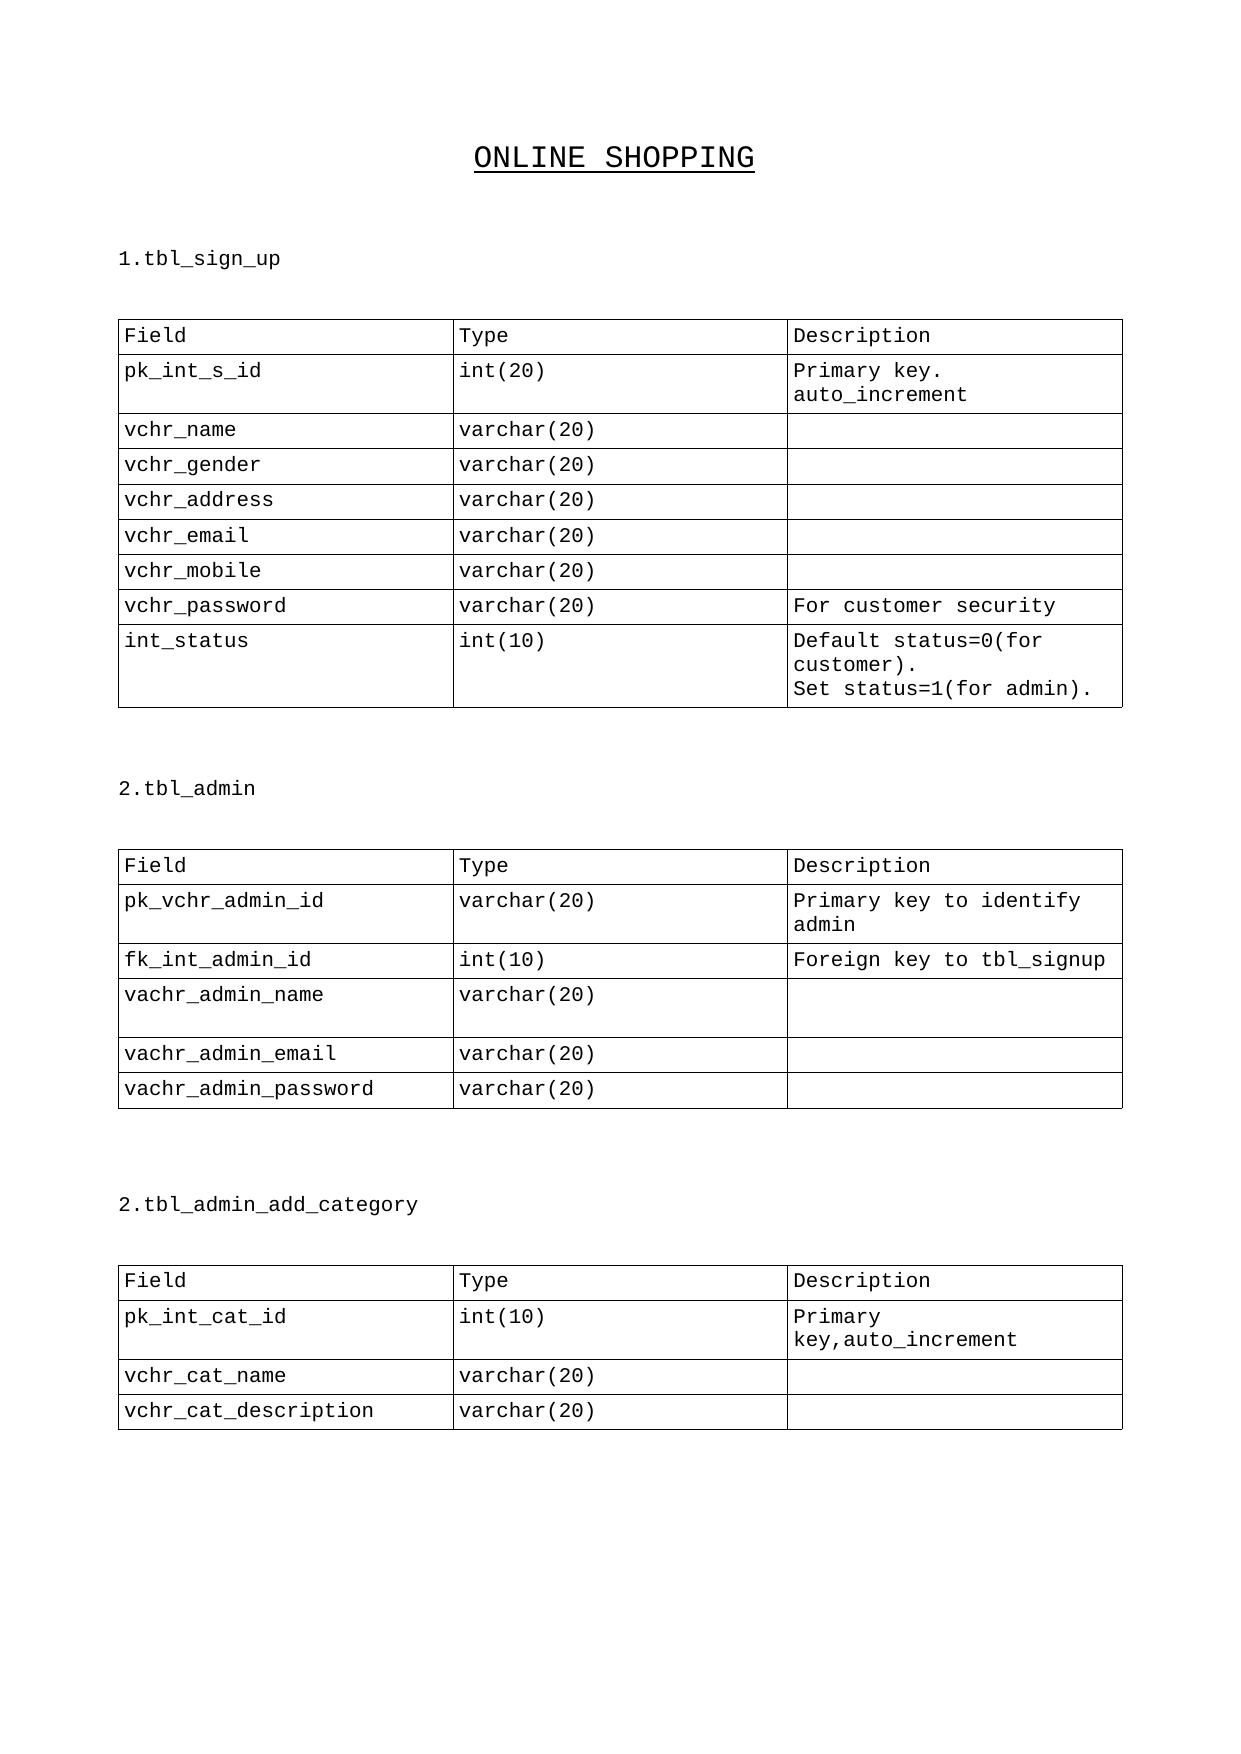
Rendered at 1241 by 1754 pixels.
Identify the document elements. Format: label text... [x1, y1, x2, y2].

table_cell Default status=0(for customer). Set status=1(for admin). [788, 625, 1122, 707]
text 1.tbl_sign_up [118, 248, 1122, 272]
table_cell [788, 414, 1122, 448]
table_cell pk_int_cat_id [119, 1301, 453, 1359]
table_header Type [454, 320, 787, 354]
table_cell varchar(20) [454, 449, 787, 483]
table_cell [788, 1073, 1122, 1107]
table_cell [788, 555, 1122, 589]
table_cell varchar(20) [454, 979, 787, 1037]
table_cell [788, 1360, 1122, 1394]
table_cell varchar(20) [454, 485, 787, 519]
table_cell Primary key,auto_increment [788, 1301, 1122, 1359]
table_header Description [788, 1266, 1122, 1300]
text 2.tbl_admin_add_category [118, 1194, 1122, 1217]
table_cell vachr_admin_name [119, 979, 453, 1037]
table_header Type [454, 850, 787, 884]
table_cell vachr_admin_email [119, 1038, 453, 1072]
table_cell [788, 979, 1122, 1037]
table_cell Primary key. auto_increment [788, 355, 1122, 413]
table_cell int(10) [454, 1301, 787, 1359]
table_cell varchar(20) [454, 555, 787, 589]
table_cell vchr_cat_description [119, 1395, 453, 1429]
table_cell varchar(20) [454, 520, 787, 554]
table_cell pk_vchr_admin_id [119, 885, 453, 943]
table_cell fk_int_admin_id [119, 944, 453, 978]
table_header Field [119, 1266, 453, 1300]
table_cell vchr_cat_name [119, 1360, 453, 1394]
table_cell vchr_mobile [119, 555, 453, 589]
table_cell int_status [119, 625, 453, 707]
text 2.tbl_admin [118, 778, 1122, 802]
table_cell vchr_email [119, 520, 453, 554]
table_cell varchar(20) [454, 1395, 787, 1429]
table_cell [788, 520, 1122, 554]
table_cell For customer security [788, 590, 1122, 624]
table_cell varchar(20) [454, 414, 787, 448]
table_cell vachr_admin_password [119, 1073, 453, 1107]
table_cell Foreign key to tbl_signup [788, 944, 1122, 978]
table_cell varchar(20) [454, 885, 787, 943]
text ONLINE SHOPPING [118, 142, 1122, 177]
table_cell Primary key to identify admin [788, 885, 1122, 943]
table_cell varchar(20) [454, 1073, 787, 1107]
table_header Description [788, 850, 1122, 884]
table_cell [788, 485, 1122, 519]
table_cell int(10) [454, 944, 787, 978]
table_cell int(10) [454, 625, 787, 707]
table_cell varchar(20) [454, 590, 787, 624]
table_cell [788, 449, 1122, 483]
table_header Description [788, 320, 1122, 354]
table_header Field [119, 320, 453, 354]
table_cell [788, 1038, 1122, 1072]
table_cell pk_int_s_id [119, 355, 453, 413]
table_cell vchr_gender [119, 449, 453, 483]
table_cell varchar(20) [454, 1360, 787, 1394]
table_cell vchr_address [119, 485, 453, 519]
table_cell varchar(20) [454, 1038, 787, 1072]
table_header Type [454, 1266, 787, 1300]
table_cell vchr_name [119, 414, 453, 448]
table_cell vchr_password [119, 590, 453, 624]
table_cell [788, 1395, 1122, 1429]
table_header Field [119, 850, 453, 884]
table_cell int(20) [454, 355, 787, 413]
